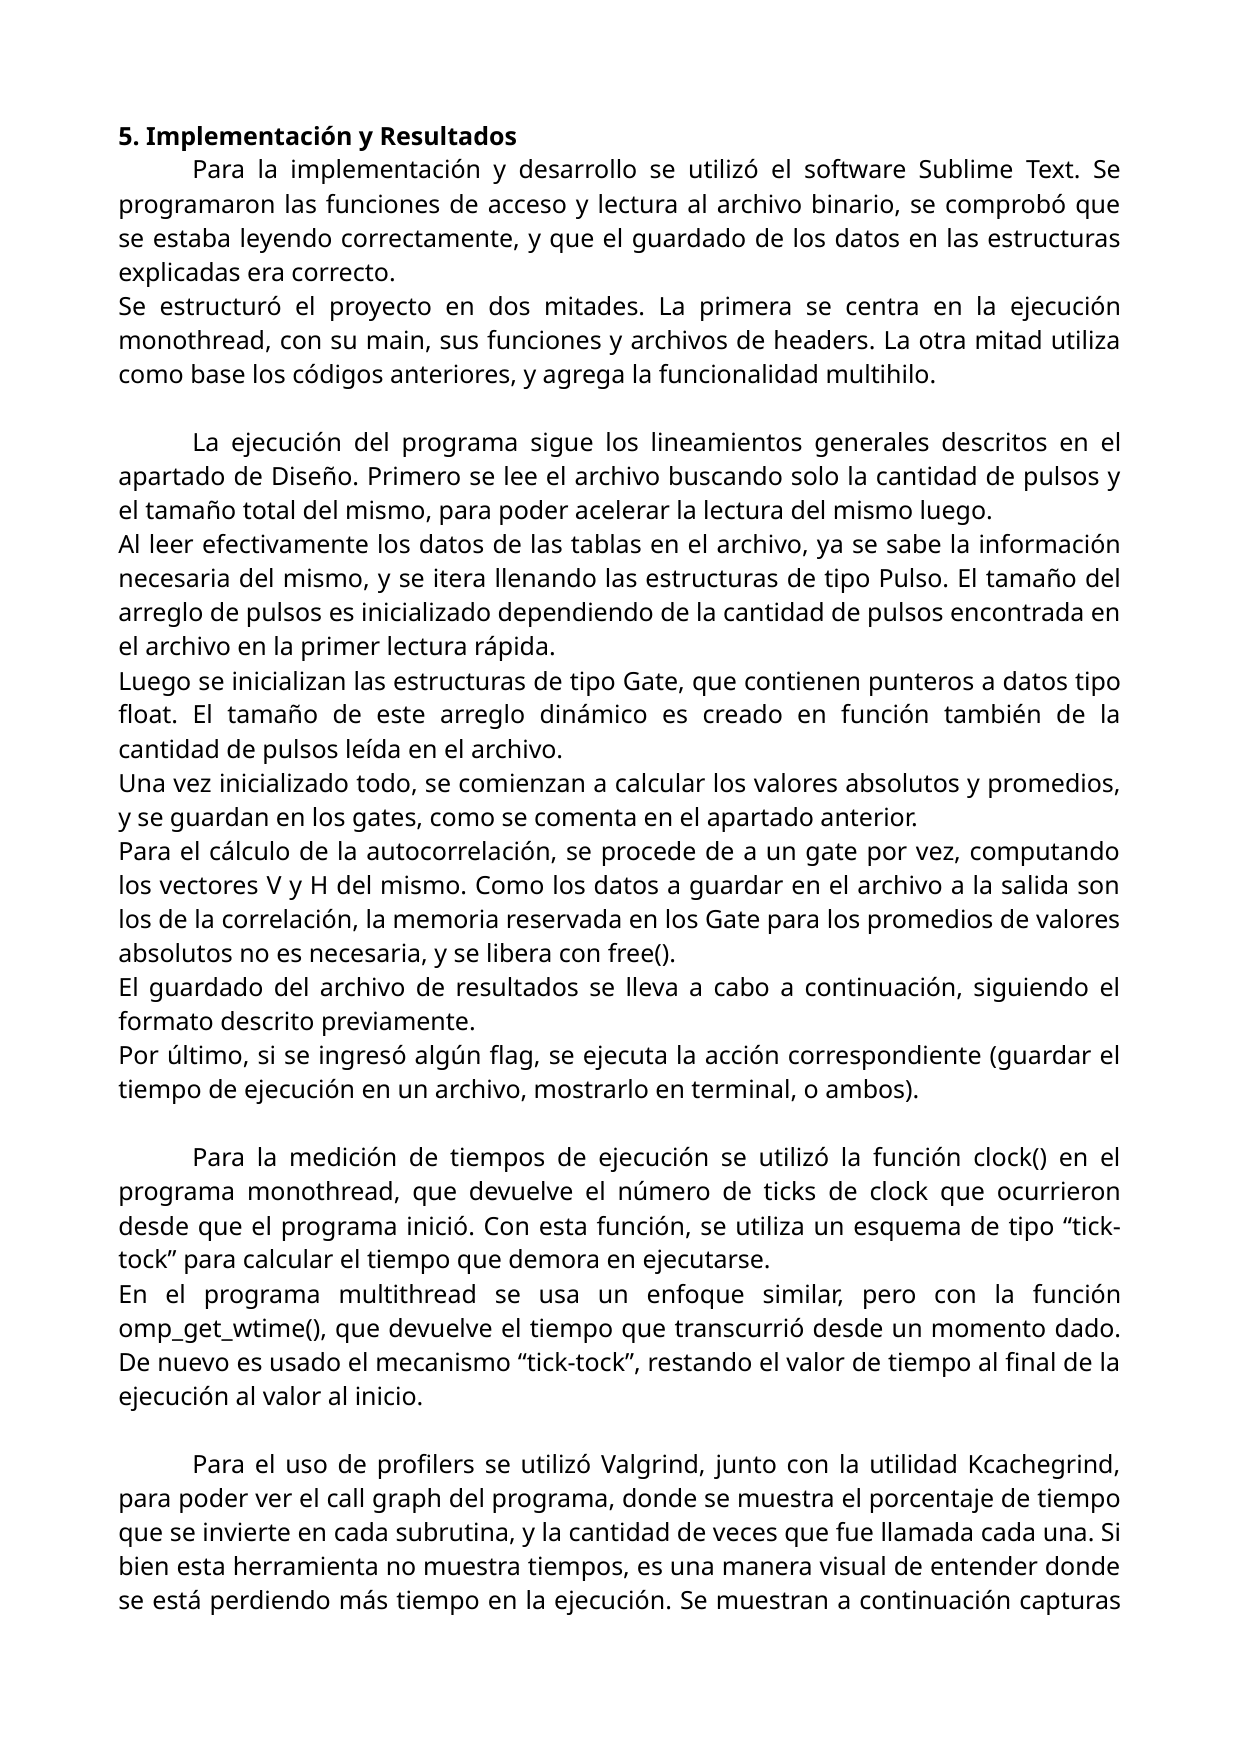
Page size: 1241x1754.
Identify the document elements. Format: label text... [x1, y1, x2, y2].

text Al leer efectivamente los datos de las tablas en el archivo, ya se sabe la información necesaria del mismo, y se itera llenando las estructuras de tipo Pulso. El tamaño del arreglo de pulsos es inicializado dependiendo de la cantidad de pulsos encontrada en el archivo en la primer lectura rápida. [118, 527, 1122, 663]
text 5. Implementación y Resultados [118, 118, 1122, 152]
text Se estructuró el proyecto en dos mitades. La primera se centra en la ejecución monothread, con su main, sus funciones y archivos de headers. La otra mitad utiliza como base los códigos anteriores, y agrega la funcionalidad multihilo. [118, 288, 1122, 391]
text Luego se inicializan las estructuras de tipo Gate, que contienen punteros a datos tipo float. El tamaño de este arreglo dinámico es creado en función también de la cantidad de pulsos leída en el archivo. [118, 663, 1122, 765]
text El guardado del archivo de resultados se lleva a cabo a continuación, siguiendo el formato descrito previamente. [118, 970, 1122, 1038]
text Por último, si se ingresó algún flag, se ejecuta la acción correspondiente (guardar el tiempo de ejecución en un archivo, mostrarlo en terminal, o ambos). [118, 1038, 1122, 1106]
text Para la implementación y desarrollo se utilizó el software Sublime Text. Se programaron las funciones de acceso y lectura al archivo binario, se comprobó que se estaba leyendo correctamente, y que el guardado de los datos en las estructuras explicadas era correcto. [118, 152, 1122, 288]
text Para el cálculo de la autocorrelación, se procede de a un gate por vez, computando los vectores V y H del mismo. Como los datos a guardar en el archivo a la salida son los de la correlación, la memoria reservada en los Gate para los promedios de valores absolutos no es necesaria, y se libera con free(). [118, 833, 1122, 970]
text Para el uso de profilers se utilizó Valgrind, junto con la utilidad Kcachegrind, para poder ver el call graph del programa, donde se muestra el porcentaje de tiempo que se invierte en cada subrutina, y la cantidad de veces que fue llamada cada una. Si bien esta herramienta no muestra tiempos, es una manera visual de entender donde se está perdiendo más tiempo en la ejecución. Se muestran a continuación capturas [118, 1447, 1122, 1617]
text La ejecución del programa sigue los lineamientos generales descritos en el apartado de Diseño. Primero se lee el archivo buscando solo la cantidad de pulsos y el tamaño total del mismo, para poder acelerar la lectura del mismo luego. [118, 425, 1122, 527]
text En el programa multithread se usa un enfoque similar, pero con la función omp_get_wtime(), que devuelve el tiempo que transcurrió desde un momento dado. De nuevo es usado el mecanismo “tick-tock”, restando el valor de tiempo al final de la ejecución al valor al inicio. [118, 1276, 1122, 1412]
text Una vez inicializado todo, se comienzan a calcular los valores absolutos y promedios, y se guardan en los gates, como se comenta en el apartado anterior. [118, 765, 1122, 833]
text Para la medición de tiempos de ejecución se utilizó la función clock() en el programa monothread, que devuelve el número de ticks de clock que ocurrieron desde que el programa inició. Con esta función, se utiliza un esquema de tipo “tick-tock” para calcular el tiempo que demora en ejecutarse. [118, 1140, 1122, 1276]
